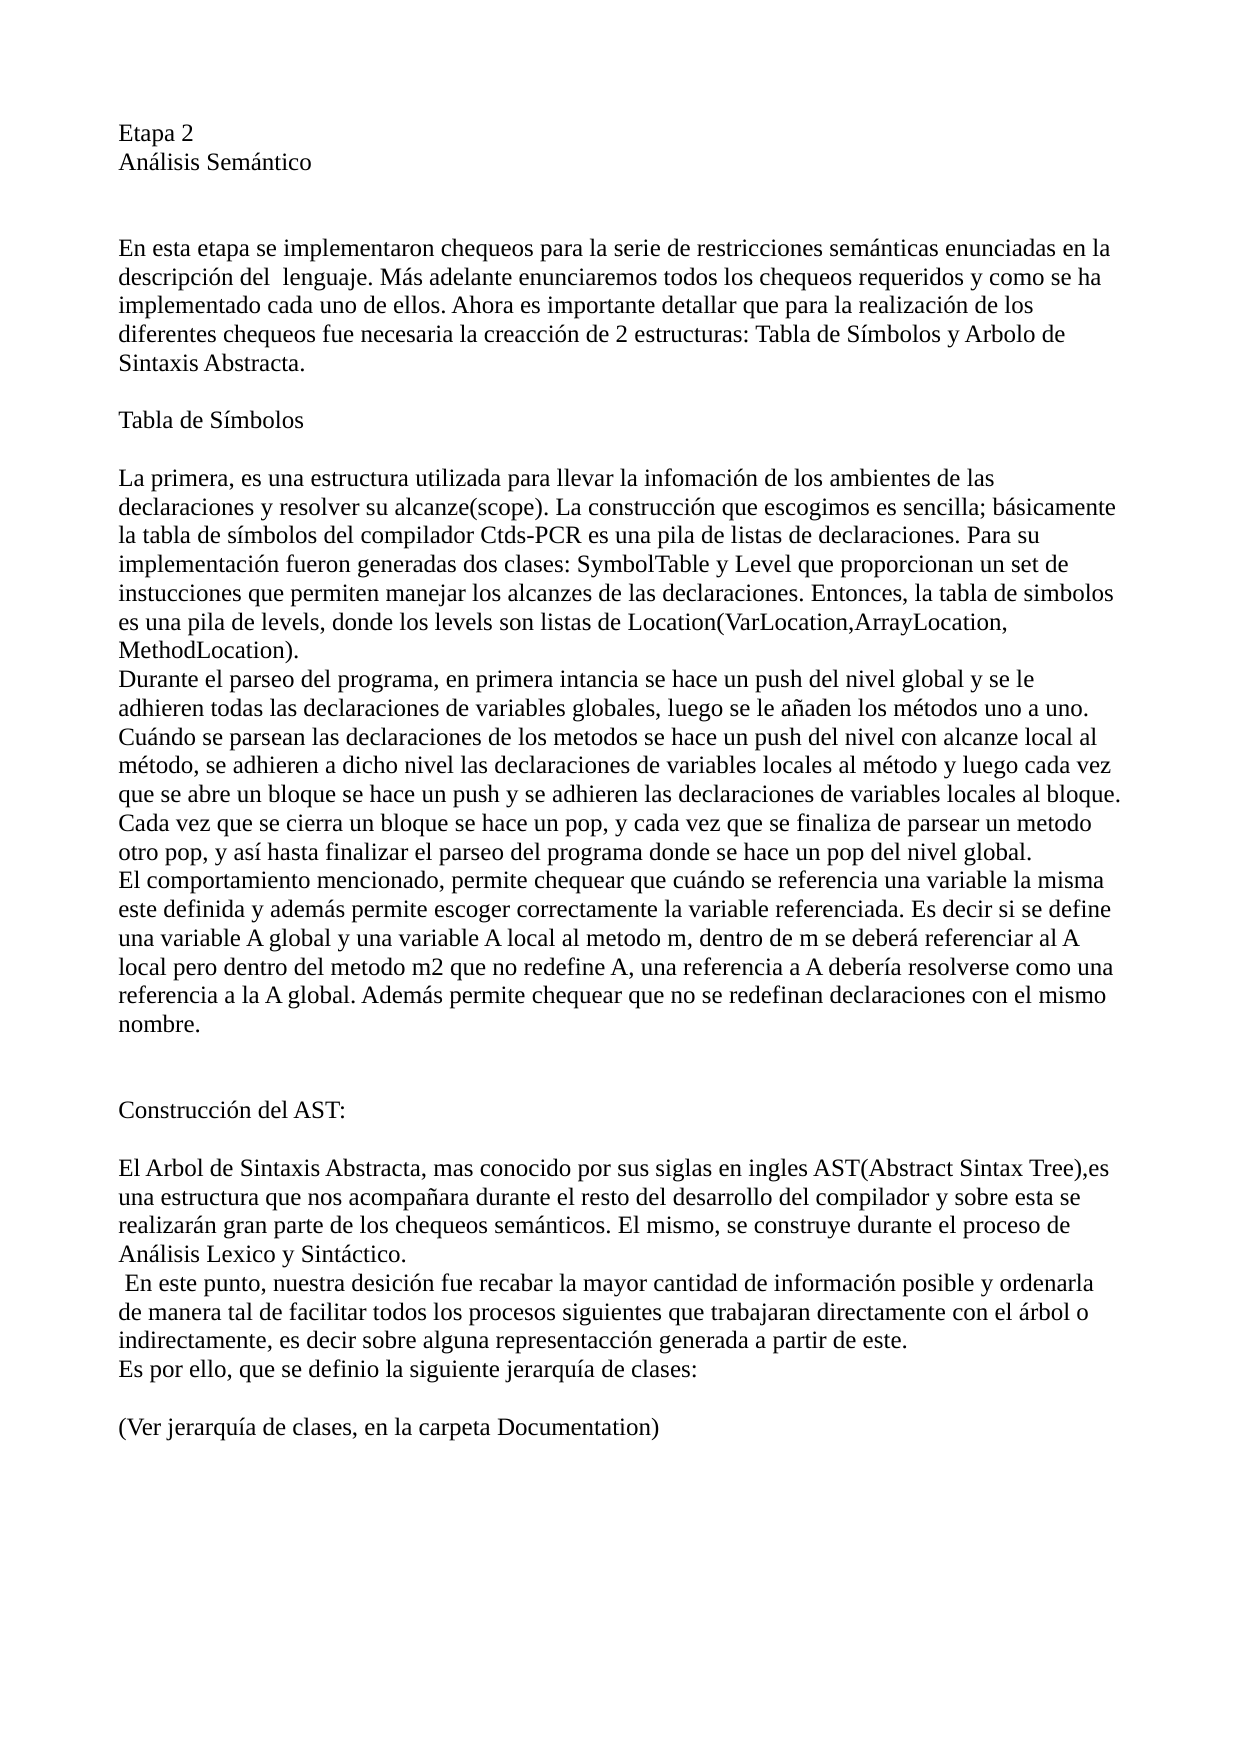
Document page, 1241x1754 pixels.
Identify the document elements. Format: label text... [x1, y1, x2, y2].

text El comportamiento mencionado, permite chequear que cuándo se referencia una variable la misma este definida y además permite escoger correctamente la variable referenciada. Es decir si se define una variable A global y una variable A local al metodo m, dentro de m se deberá referenciar al A local pero dentro del metodo m2 que no redefine A, una referencia a A debería resolverse como una referencia a la A global. Además permite chequear que no se redefinan declaraciones con el mismo nombre. [118, 866, 1122, 1038]
text Etapa 2 [118, 118, 1122, 147]
text En esta etapa se implementaron chequeos para la serie de restricciones semánticas enunciadas en la descripción del lenguaje. Más adelante enunciaremos todos los chequeos requeridos y como se ha implementado cada uno de ellos. Ahora es importante detallar que para la realización de los diferentes chequeos fue necesaria la creacción de 2 estructuras: Tabla de Símbolos y Arbolo de Sintaxis Abstracta. [118, 233, 1122, 377]
text Durante el parseo del programa, en primera intancia se hace un push del nivel global y se le adhieren todas las declaraciones de variables globales, luego se le añaden los métodos uno a uno. Cuándo se parsean las declaraciones de los metodos se hace un push del nivel con alcanze local al método, se adhieren a dicho nivel las declaraciones de variables locales al método y luego cada vez que se abre un bloque se hace un push y se adhieren las declaraciones de variables locales al bloque. Cada vez que se cierra un bloque se hace un pop, y cada vez que se finaliza de parsear un metodo otro pop, y así hasta finalizar el parseo del programa donde se hace un pop del nivel global. [118, 664, 1122, 866]
text (Ver jerarquía de clases, en la carpeta Documentation) [118, 1412, 1122, 1441]
text Análisis Semántico [118, 147, 1122, 176]
text Tabla de Símbolos [118, 406, 1122, 434]
text El Arbol de Sintaxis Abstracta, mas conocido por sus siglas en ingles AST(Abstract Sintax Tree),es una estructura que nos acompañara durante el resto del desarrollo del compilador y sobre esta se realizarán gran parte de los chequeos semánticos. El mismo, se construye durante el proceso de Análisis Lexico y Sintáctico. [118, 1153, 1122, 1268]
text Es por ello, que se definio la siguiente jerarquía de clases: [118, 1354, 1122, 1383]
text Construcción del AST: [118, 1096, 1122, 1124]
text La primera, es una estructura utilizada para llevar la infomación de los ambientes de las declaraciones y resolver su alcanze(scope). La construcción que escogimos es sencilla; básicamente la tabla de símbolos del compilador Ctds-PCR es una pila de listas de declaraciones. Para su implementación fueron generadas dos clases: SymbolTable y Level que proporcionan un set de instucciones que permiten manejar los alcanzes de las declaraciones. Entonces, la tabla de simbolos es una pila de levels, donde los levels son listas de Location(VarLocation,ArrayLocation, MethodLocation). [118, 463, 1122, 664]
text En este punto, nuestra desición fue recabar la mayor cantidad de información posible y ordenarla de manera tal de facilitar todos los procesos siguientes que trabajaran directamente con el árbol o indirectamente, es decir sobre alguna representacción generada a partir de este. [118, 1268, 1122, 1354]
